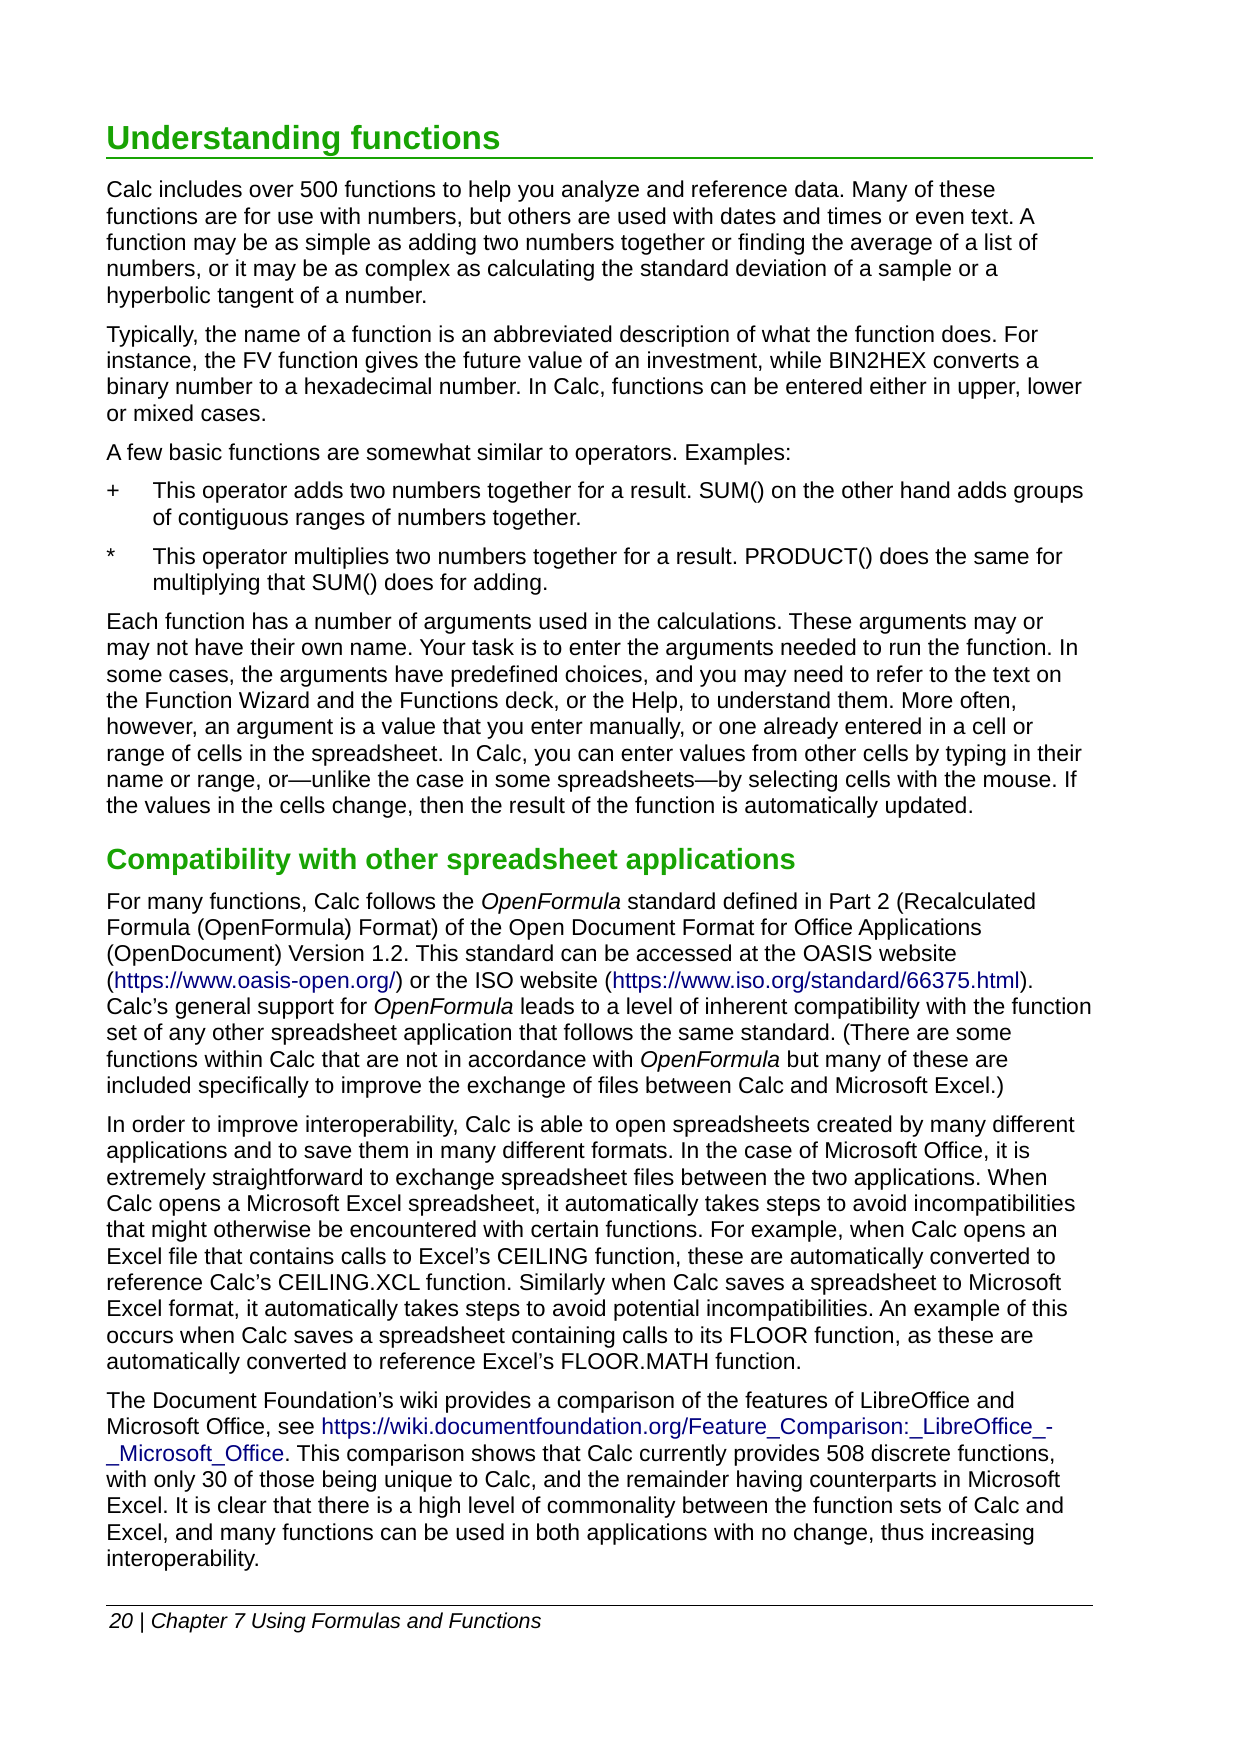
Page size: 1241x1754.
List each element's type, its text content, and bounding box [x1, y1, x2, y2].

table_header + [106, 478, 152, 543]
text The Document Foundation’s wiki provides a comparison of the features of LibreOffice and Microsoft Office, see https://wiki.documentfoundation.org/Feature_Comparison:_LibreOffice_-_Microsoft_Office. This comparison shows that Calc currently provides 508 discrete functions, with only 30 of those being unique to Calc, and the remainder having counterparts in Microsoft Excel. It is clear that there is a high level of commonality between the function sets of Calc and Excel, and many functions can be used in both applications with no change, thus increasing interoperability. [106, 1387, 1093, 1571]
subtitle Compatibility with other spreadsheet applications [106, 842, 1093, 876]
table_header This operator adds two numbers together for a result. SUM() on the other hand adds groups of contiguous ranges of numbers together. [152, 478, 1093, 543]
text A few basic functions are somewhat similar to operators. Examples: [106, 438, 1093, 465]
text For many functions, Calc follows the OpenFormula standard defined in Part 2 (Recalculated Formula (OpenFormula) Format) of the Open Document Format for Office Applications (OpenDocument) Version 1.2. This standard can be accessed at the OASIS website (https://www.oasis-open.org/) or the ISO website (https://www.iso.org/standard/66375.html). Calc’s general support for OpenFormula leads to a level of inherent compatibility with the function set of any other spreadsheet application that follows the same standard. (There are some functions within Calc that are not in accordance with OpenFormula but many of these are included specifically to improve the exchange of files between Calc and Microsoft Excel.) [106, 888, 1093, 1098]
text Each function has a number of arguments used in the calculations. These arguments may or may not have their own name. Your task is to enter the arguments needed to run the function. In some cases, the arguments have predefined choices, and you may need to refer to the text on the Function Wizard and the Functions deck, or the Help, to understand them. More often, however, an argument is a value that you enter manually, or one already entered in a cell or range of cells in the spreadsheet. In Calc, you can enter values from other cells by typing in their name or range, or—unlike the case in some spreadsheets—by selecting cells with the mouse. If the values in the cells change, then the result of the function is automatically updated. [106, 608, 1093, 819]
text Calc includes over 500 functions to help you analyze and reference data. Many of these functions are for use with numbers, but others are used with dates and times or even text. A function may be as simple as adding two numbers together or finding the average of a list of numbers, or it may be as complex as calculating the standard deviation of a sample or a hyperbolic tangent of a number. [106, 176, 1093, 308]
table_cell * [106, 543, 152, 608]
subtitle Understanding functions [106, 118, 1093, 157]
table_cell This operator multiplies two numbers together for a result. PRODUCT() does the same for multiplying that SUM() does for adding. [152, 543, 1093, 608]
text Typically, the name of a function is an abbreviated description of what the function does. For instance, the FV function gives the future value of an investment, while BIN2HEX converts a binary number to a hexadecimal number. In Calc, functions can be entered either in upper, lower or mixed cases. [106, 321, 1093, 426]
text In order to improve interoperability, Calc is able to open spreadsheets created by many different applications and to save them in many different formats. In the case of Microsoft Office, it is extremely straightforward to exchange spreadsheet files between the two applications. When Calc opens a Microsoft Excel spreadsheet, it automatically takes steps to avoid incompatibilities that might otherwise be encountered with certain functions. For example, when Calc opens an Excel file that contains calls to Excel’s CEILING function, these are automatically converted to reference Calc’s CEILING.XCL function. Similarly when Calc saves a spreadsheet to Microsoft Excel format, it automatically takes steps to avoid potential incompatibilities. An example of this occurs when Calc saves a spreadsheet containing calls to its FLOOR function, as these are automatically converted to reference Excel’s FLOOR.MATH function. [106, 1111, 1093, 1374]
